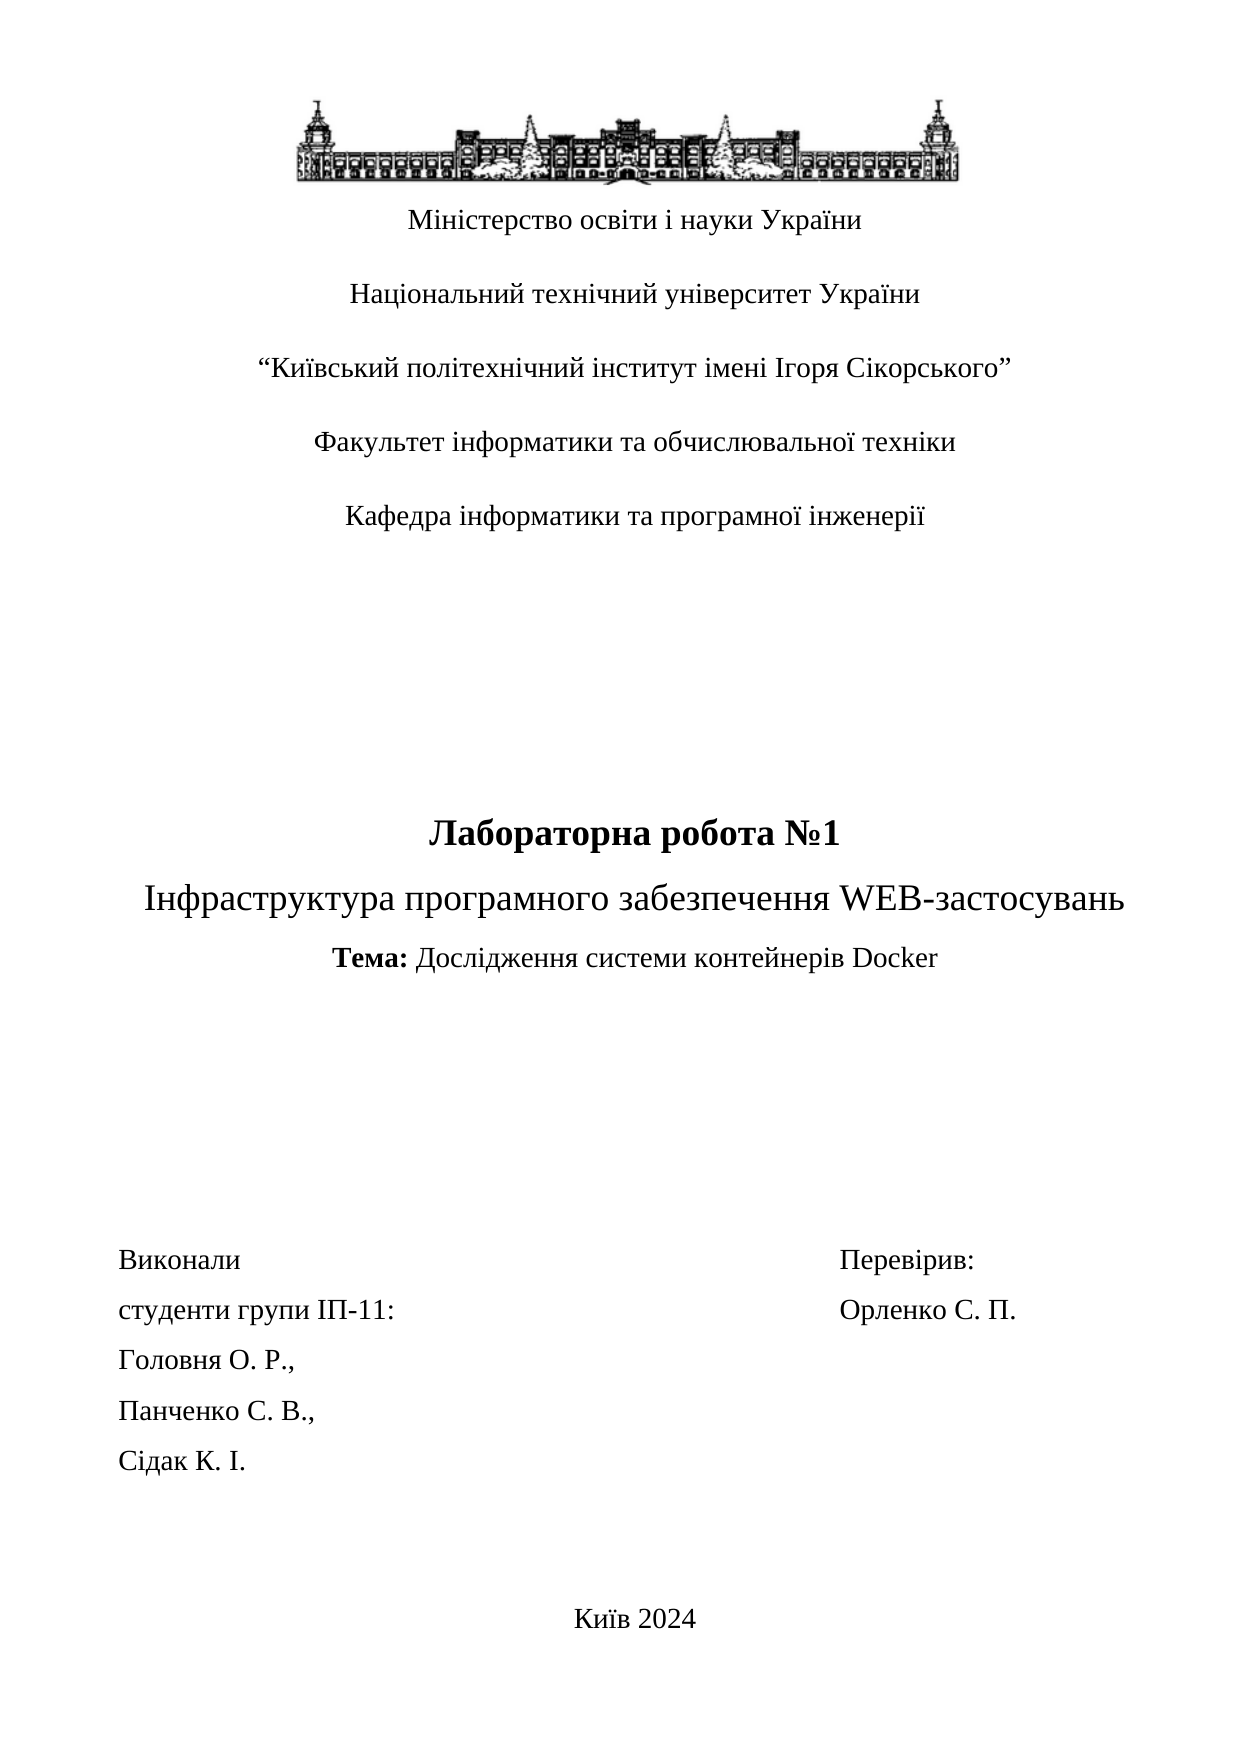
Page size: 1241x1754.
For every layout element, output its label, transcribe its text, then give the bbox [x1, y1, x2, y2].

text Панченко С. В., [118, 1393, 1152, 1426]
text Тема: Дослідження системи контейнерів Docker [118, 940, 1152, 973]
text студенти групи ІП-11: Орленко С. П. [118, 1292, 1152, 1326]
text Факультет інформатики та обчислювальної техніки [118, 424, 1152, 458]
text Інфраструктура програмного забезпечення WEB-застосувань [118, 875, 1152, 918]
text “Київський політехнічний інститут імені Ігоря Сікорського” [118, 350, 1152, 384]
text Сідак К. І. [118, 1443, 1152, 1477]
picture [259, 88, 1010, 189]
text Головня О. Р., [118, 1342, 1152, 1376]
text Виконали Перевірив: [118, 1242, 1152, 1275]
text Національний технічний університет України [118, 276, 1152, 310]
text Кафедра інформатики та програмної інженерії [118, 498, 1152, 532]
text Міністерство освіти і науки України [118, 202, 1152, 236]
text Лабораторна робота №1 [118, 811, 1152, 854]
text Київ 2024 [118, 1602, 1152, 1635]
